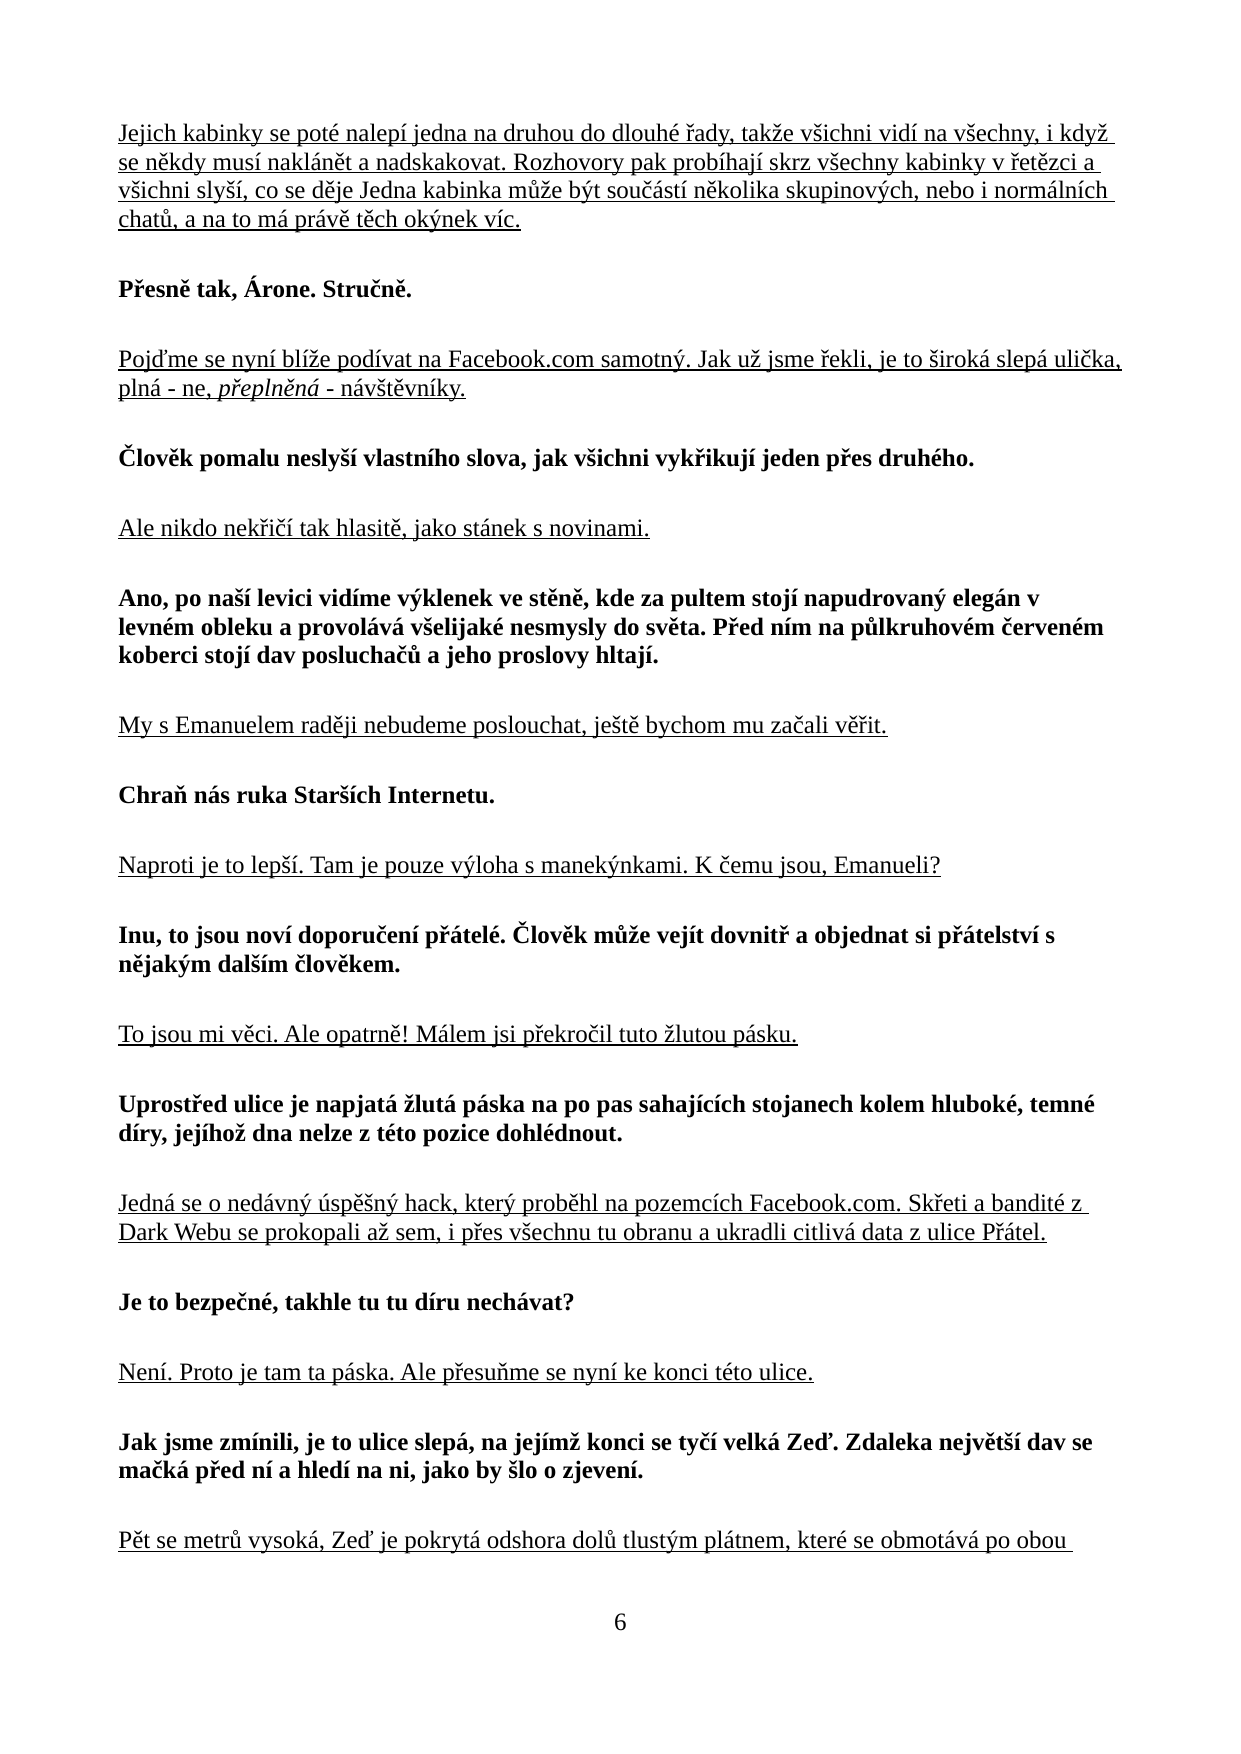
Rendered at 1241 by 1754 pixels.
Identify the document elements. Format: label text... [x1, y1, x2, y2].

text Uprostřed ulice je napjatá žlutá páska na po pas sahajících stojanech kolem hluboké, temné díry, jejíhož dna nelze z této pozice dohlédnout. [118, 1089, 1122, 1176]
text Jejich kabinky se poté nalepí jedna na druhou do dlouhé řady, takže všichni vidí na všechny, i když se někdy musí naklánět a nadskakovat. Rozhovory pak probíhají skrz všechny kabinky v řetězci a všichni slyší, co se děje Jedna kabinka může být součástí několika skupinových, nebo i normálních chatů, a na to má právě těch okýnek víc. [118, 118, 1122, 262]
text Chraň nás ruka Starších Internetu. [118, 781, 1122, 838]
text Ale nikdo nekřičí tak hlasitě, jako stánek s novinami. [118, 513, 1122, 571]
text Pět se metrů vysoká, Zeď je pokrytá odshora dolů tlustým plátnem, které se obmotává po obou [118, 1526, 1122, 1554]
text Přesně tak, Árone. Stručně. [118, 274, 1122, 332]
text Ano, po naší levici vidíme výklenek ve stěně, kde za pultem stojí napudrovaný elegán v levném obleku a provolává všelijaké nesmysly do světa. Před ním na půlkruhovém červeném koberci stojí dav posluchačů a jeho proslovy hltají. [118, 583, 1122, 698]
text Naproti je to lepší. Tam je pouze výloha s manekýnkami. K čemu jsou, Emanueli? [118, 851, 1122, 908]
text To jsou mi věci. Ale opatrně! Málem jsi překročil tuto žlutou pásku. [118, 1019, 1122, 1077]
text Inu, to jsou noví doporučení přátelé. Člověk může vejít dovnitř a objednat si přátelství s nějakým dalším člověkem. [118, 921, 1122, 1007]
text Jedná se o nedávný úspěšný hack, který proběhl na pozemcích Facebook.com. Skřeti a bandité z Dark Webu se prokopali až sem, i přes všechnu tu obranu a ukradli citlivá data z ulice Přátel. [118, 1188, 1122, 1274]
text Jak jsme zmínili, je to ulice slepá, na jejímž konci se tyčí velká Zeď. Zdaleka největší dav se mačká před ní a hledí na ni, jako by šlo o zjevení. [118, 1427, 1122, 1513]
text Člověk pomalu neslyší vlastního slova, jak všichni vykřikují jeden přes druhého. [118, 443, 1122, 501]
text plná - ne, přeplněná - návštěvníky. [118, 371, 1122, 431]
text Pojďme se nyní blíže podívat na Facebook.com samotný. Jak už jsme řekli, je to široká slepá ulička, [118, 344, 1122, 369]
text Je to bezpečné, takhle tu tu díru nechávat? [118, 1287, 1122, 1344]
text Není. Proto je tam ta páska. Ale přesuňme se nyní ke konci této ulice. [118, 1357, 1122, 1414]
text My s Emanuelem raději nebudeme poslouchat, ještě bychom mu začali věřit. [118, 711, 1122, 768]
